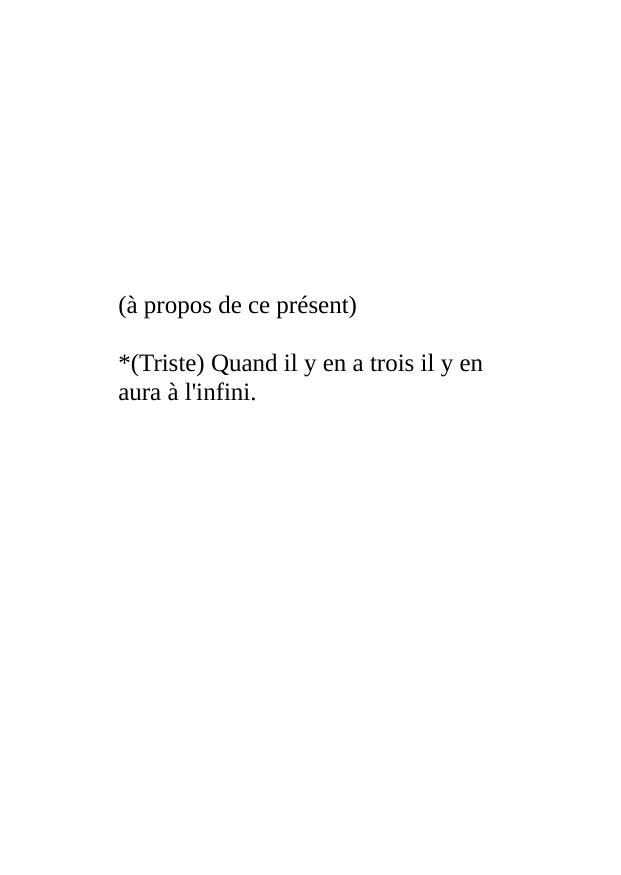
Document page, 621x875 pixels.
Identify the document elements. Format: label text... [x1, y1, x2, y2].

text (à propos de ce présent) [118, 291, 502, 319]
text *(Triste) Quand il y en a trois il y en aura à l'infini. [118, 348, 502, 406]
